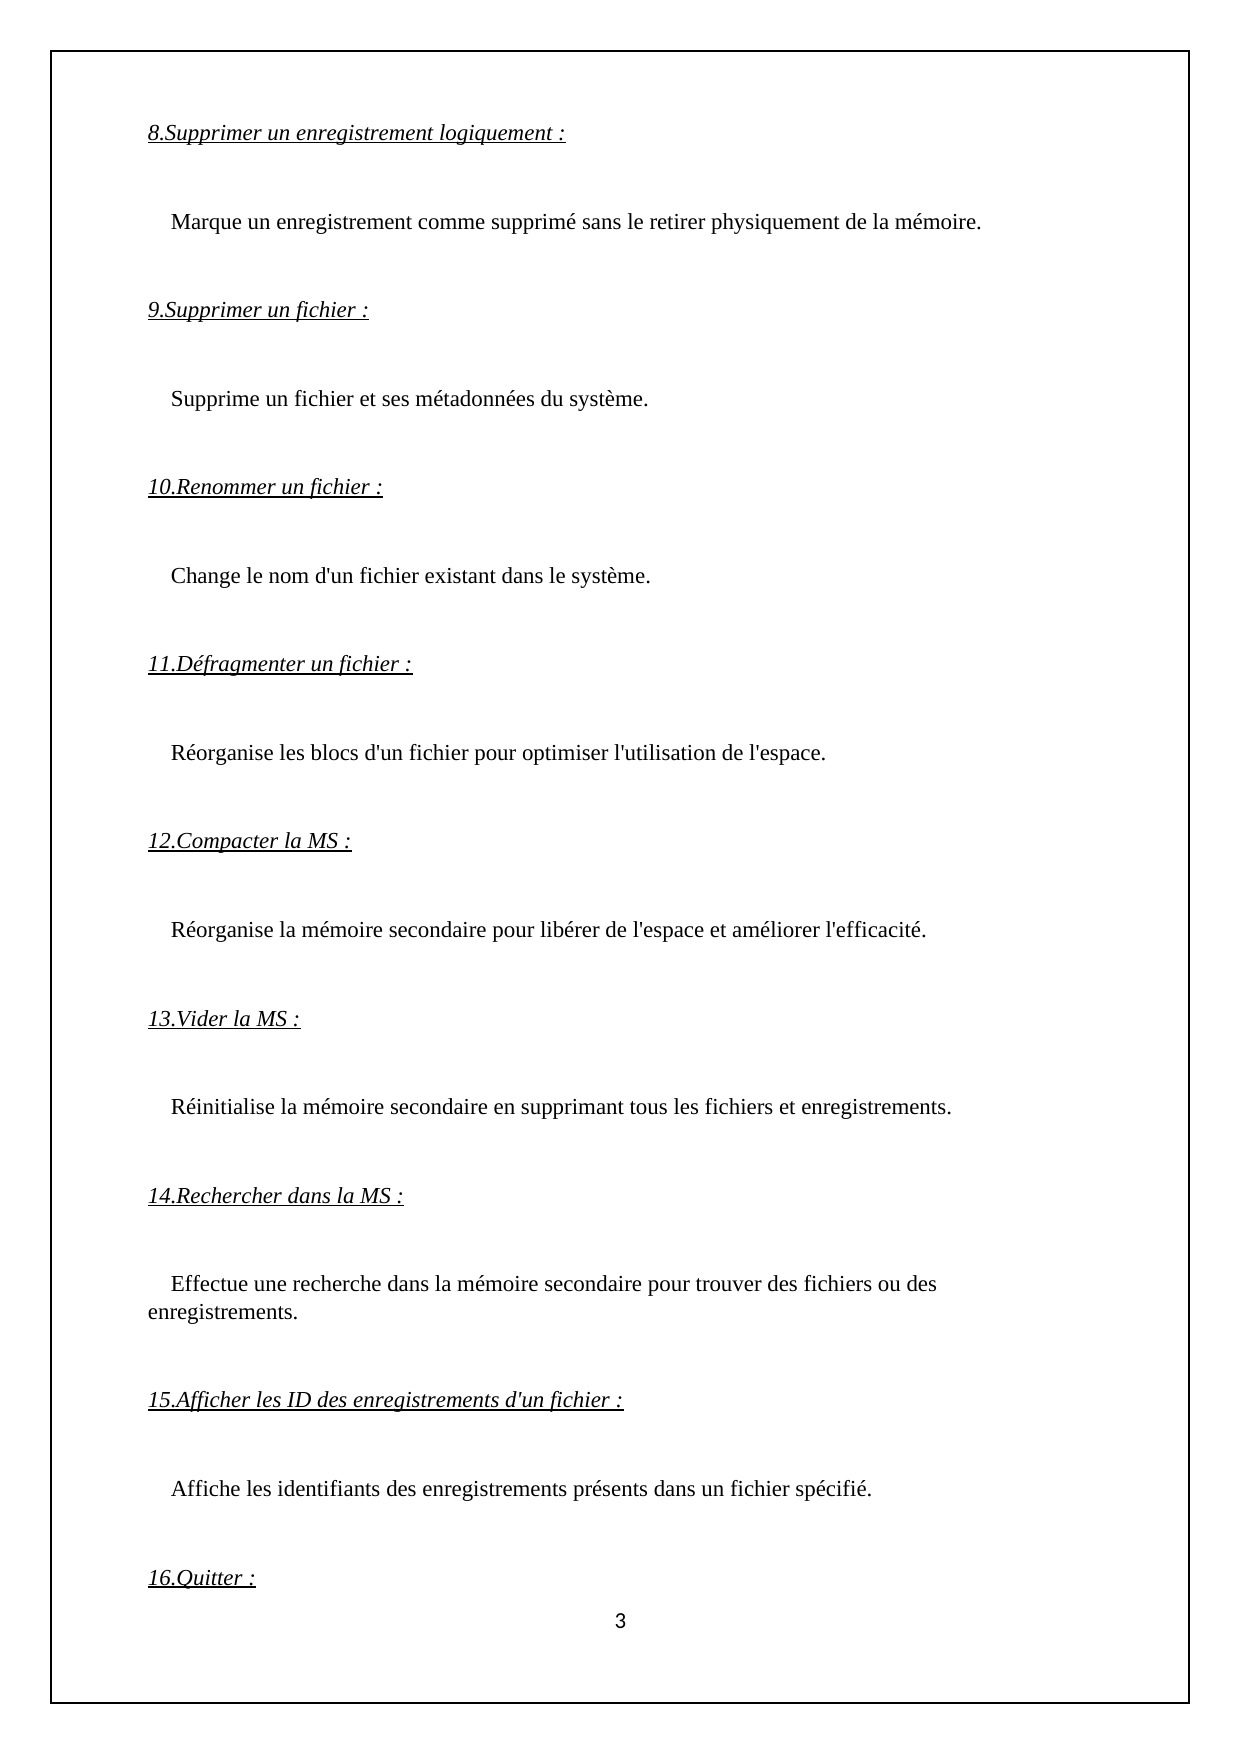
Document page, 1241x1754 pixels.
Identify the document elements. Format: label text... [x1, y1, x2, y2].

text Effectue une recherche dans la mémoire secondaire pour trouver des fichiers ou des enregistrements. [148, 1270, 1093, 1324]
text Affiche les identifiants des enregistrements présents dans un fichier spécifié. [148, 1475, 1093, 1501]
text 9.Supprimer un fichier : [148, 296, 1093, 323]
text Réinitialise la mémoire secondaire en supprimant tous les fichiers et enregistrements. [148, 1093, 1093, 1119]
text Réorganise les blocs d'un fichier pour optimiser l'utilisation de l'espace. [148, 739, 1093, 765]
text 16.Quitter : [148, 1563, 1093, 1590]
text 11.Défragmenter un fichier : [148, 651, 1093, 677]
text 12.Compacter la MS : [148, 828, 1093, 854]
text Change le nom d'un fichier existant dans le système. [148, 562, 1093, 588]
text Supprime un fichier et ses métadonnées du système. [148, 385, 1093, 411]
text 13.Vider la MS : [148, 1005, 1093, 1031]
text 8.Supprimer un enregistrement logiquement : [148, 119, 1093, 146]
text Réorganise la mémoire secondaire pour libérer de l'espace et améliorer l'efficacité. [148, 916, 1093, 942]
text 15.Afficher les ID des enregistrements d'un fichier : [148, 1386, 1093, 1413]
text Marque un enregistrement comme supprimé sans le retirer physiquement de la mémoire. [148, 208, 1093, 234]
text 14.Rechercher dans la MS : [148, 1182, 1093, 1208]
text 10.Renommer un fichier : [148, 473, 1093, 500]
